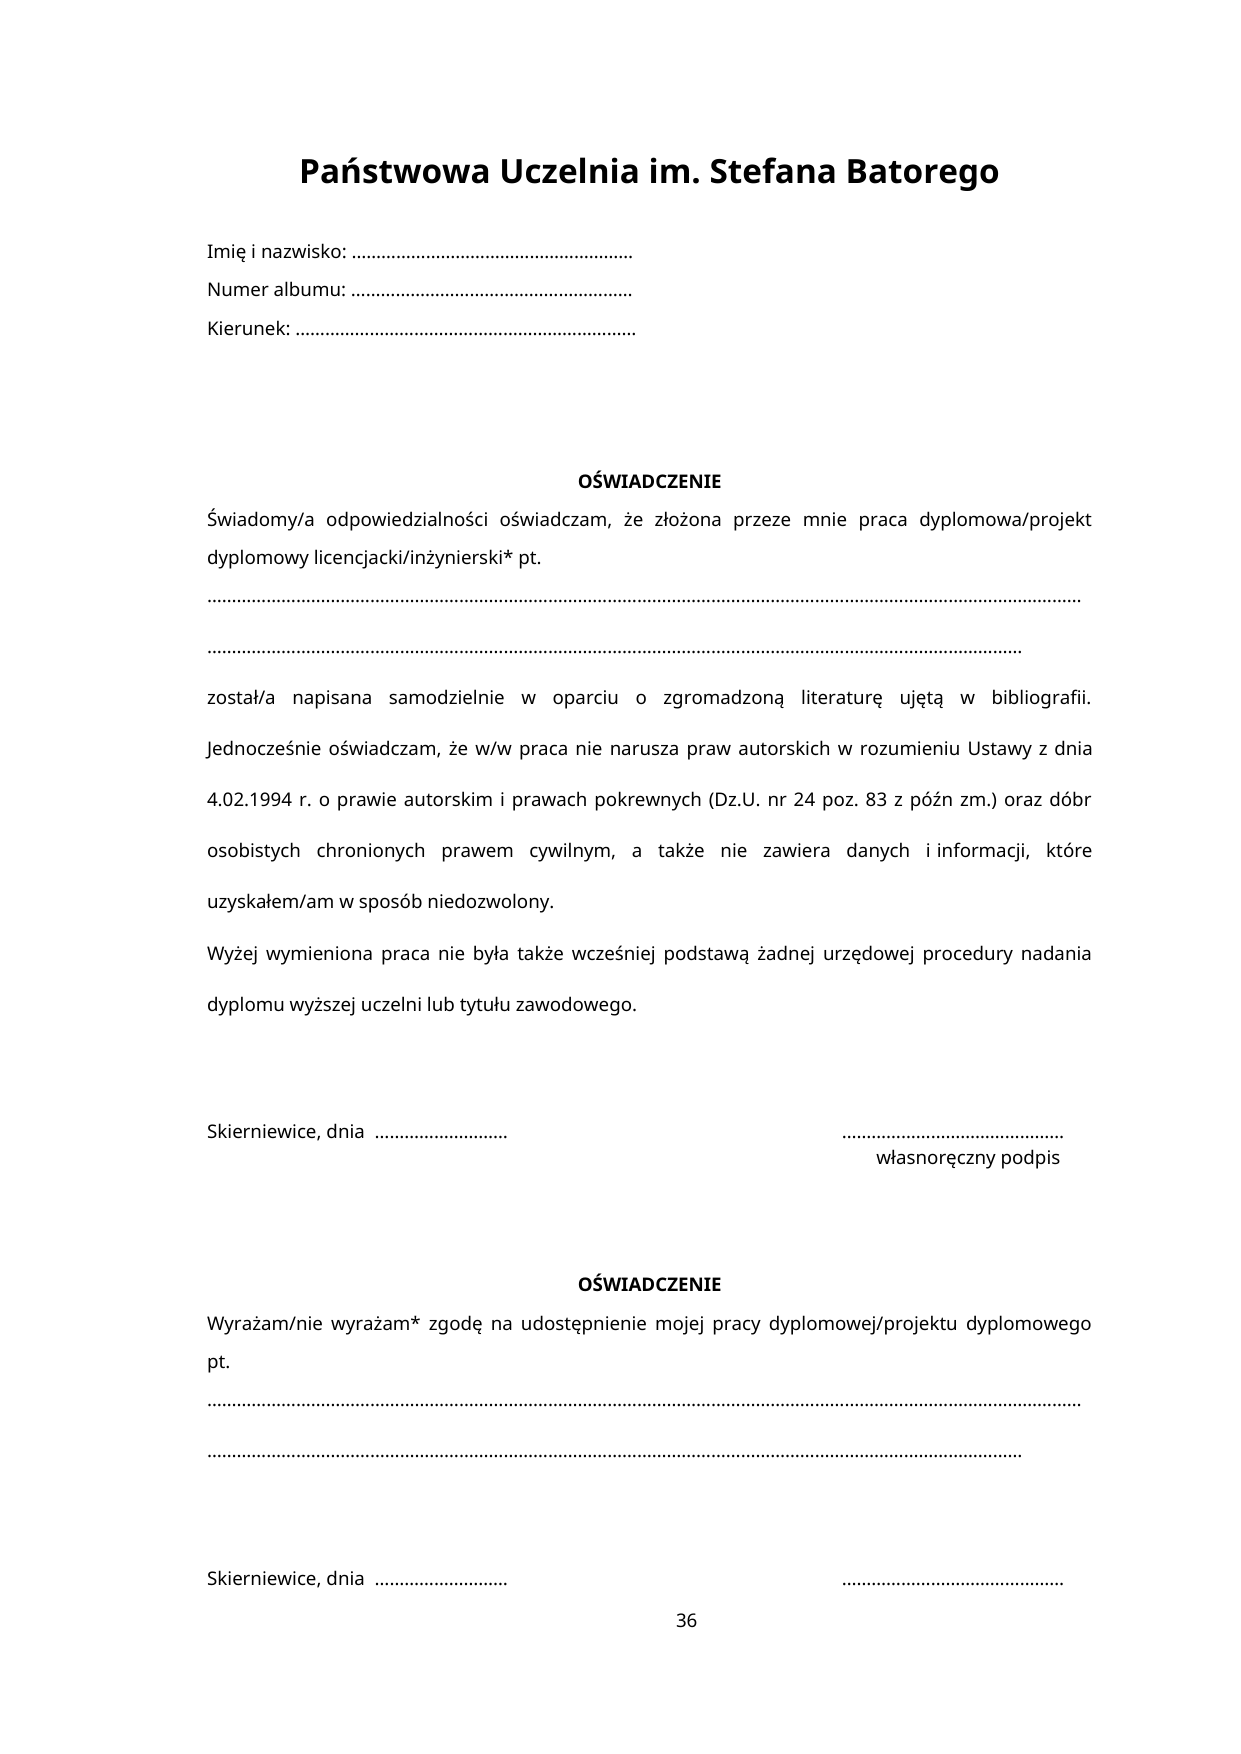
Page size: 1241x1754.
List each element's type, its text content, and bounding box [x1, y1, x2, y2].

text Państwowa Uczelnia im. Stefana Batorego [207, 148, 1092, 193]
text Świadomy/a odpowiedzialności oświadczam, że złożona przeze mnie praca dyplomowa/projekt dyplomowy licencjacki/inżynierski* pt. [207, 506, 1092, 570]
text Kierunek: …………………………………………………………… [207, 315, 1092, 341]
text OŚWIADCZENIE [207, 468, 1092, 493]
text OŚWIADCZENIE [207, 1272, 1092, 1297]
text został/a napisana samodzielnie w oparciu o zgromadzoną literaturę ujętą w bibliografii. Jednocześnie oświadczam, że w/w praca nie narusza praw autorskich w rozumieniu Ustawy z dnia 4.02.1994 r. o prawie autorskim i prawach pokrewnych (Dz.U. nr 24 poz. 83 z późn zm.) oraz dóbr osobistych chronionych prawem cywilnym, a także nie zawiera danych i informacji, które uzyskałem/am w sposób niedozwolony. [207, 685, 1092, 914]
text Imię i nazwisko: ………………………………………………… [207, 238, 1092, 264]
text ……………………………………………………………………………………………………………………………………………………………………………………………………………………………………………………………………………………………………………… [207, 583, 1092, 659]
text własnoręczny podpis [207, 1144, 1092, 1169]
text Numer albumu: ………………………………………………… [207, 277, 1092, 302]
text ……………………………………………………………………………………………………………………………………………………………………………………………………………………………………………………………………………………………………………… [207, 1386, 1092, 1463]
text Wyrażam/nie wyrażam* zgodę na udostępnienie mojej pracy dyplomowej/projektu dyplomowego pt. [207, 1310, 1092, 1373]
text Skierniewice, dnia ……………………… ……………………………………… [207, 1118, 1092, 1144]
text Skierniewice, dnia ……………………… ……………………………………… [207, 1565, 1092, 1590]
text Wyżej wymieniona praca nie była także wcześniej podstawą żadnej urzędowej procedury nadania dyplomu wyższej uczelni lub tytułu zawodowego. [207, 940, 1092, 1016]
